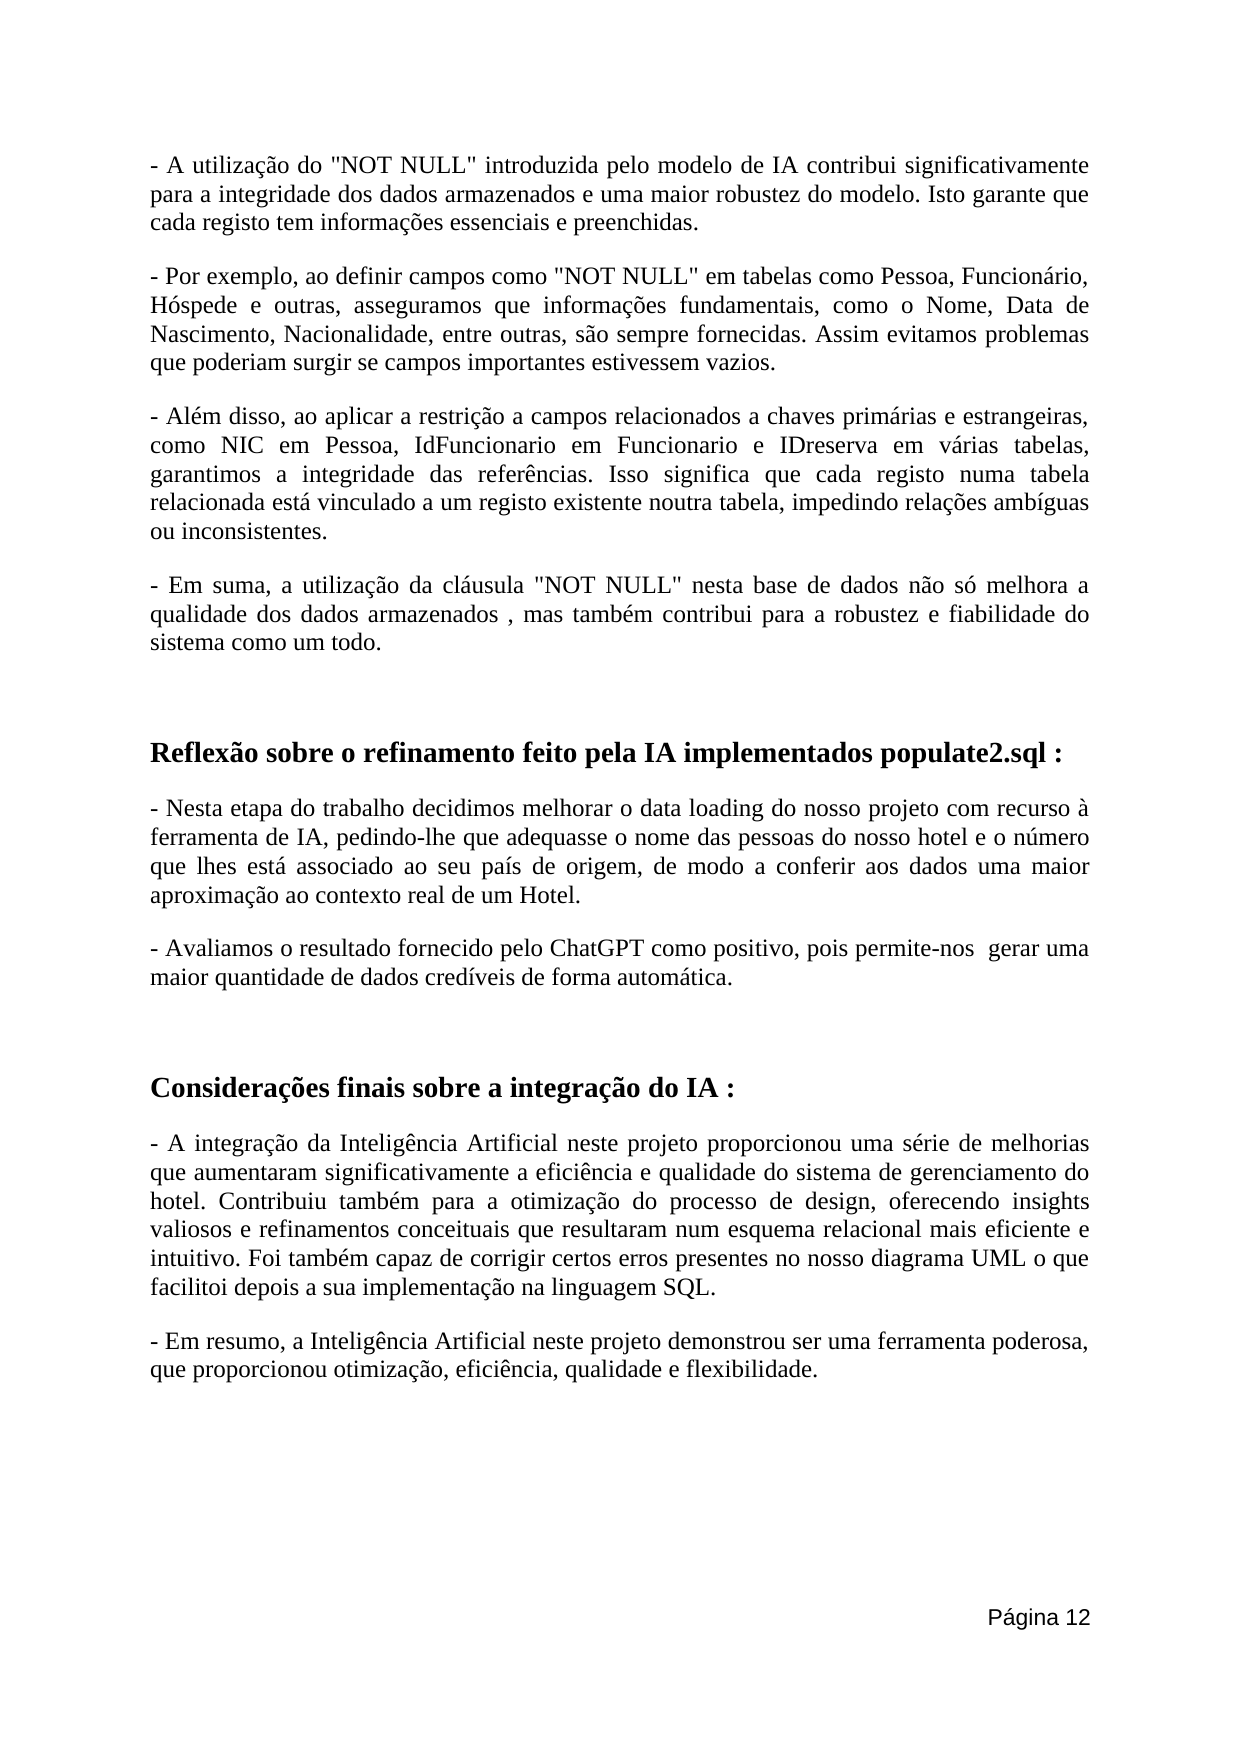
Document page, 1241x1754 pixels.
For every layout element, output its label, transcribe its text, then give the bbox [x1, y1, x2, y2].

text - A integração da Inteligência Artificial neste projeto proporcionou uma série de melhorias que aumentaram significativamente a eficiência e qualidade do sistema de gerenciamento do hotel. Contribuiu também para a otimização do processo de design, oferecendo insights valiosos e refinamentos conceituais que resultaram num esquema relacional mais eficiente e intuitivo. Foi também capaz de corrigir certos erros presentes no nosso diagrama UML o que facilitoi depois a sua implementação na linguagem SQL. [150, 1128, 1091, 1301]
text - Avaliamos o resultado fornecido pelo ChatGPT como positivo, pois permite-nos gerar uma maior quantidade de dados credíveis de forma automática. [150, 933, 1091, 991]
text - Nesta etapa do trabalho decidimos melhorar o data loading do nosso projeto com recurso à ferramenta de IA, pedindo-lhe que adequasse o nome das pessoas do nosso hotel e o número que lhes está associado ao seu país de origem, de modo a conferir aos dados uma maior aproximação ao contexto real de um Hotel. [150, 793, 1091, 908]
text - Em suma, a utilização da cláusula "NOT NULL" nesta base de dados não só melhora a qualidade dos dados armazenados , mas também contribui para a robustez e fiabilidade do sistema como um todo. [150, 570, 1091, 656]
text - Por exemplo, ao definir campos como "NOT NULL" em tabelas como Pessoa, Funcionário, Hóspede e outras, asseguramos que informações fundamentais, como o Nome, Data de Nascimento, Nacionalidade, entre outras, são sempre fornecidas. Assim evitamos problemas que poderiam surgir se campos importantes estivessem vazios. [150, 261, 1091, 376]
text Considerações finais sobre a integração do IA : [150, 1070, 1091, 1103]
text - Além disso, ao aplicar a restrição a campos relacionados a chaves primárias e estrangeiras, como NIC em Pessoa, IdFuncionario em Funcionario e IDreserva em várias tabelas, garantimos a integridade das referências. Isso significa que cada registo numa tabela relacionada está vinculado a um registo existente noutra tabela, impedindo relações ambíguas ou inconsistentes. [150, 401, 1091, 545]
text - A utilização do "NOT NULL" introduzida pelo modelo de IA contribui significativamente para a integridade dos dados armazenados e uma maior robustez do modelo. Isto garante que cada registo tem informações essenciais e preenchidas. [150, 150, 1091, 236]
text - Em resumo, a Inteligência Artificial neste projeto demonstrou ser uma ferramenta poderosa, que proporcionou otimização, eficiência, qualidade e flexibilidade. [150, 1326, 1091, 1383]
text Reflexão sobre o refinamento feito pela IA implementados populate2.sql : [150, 735, 1091, 768]
